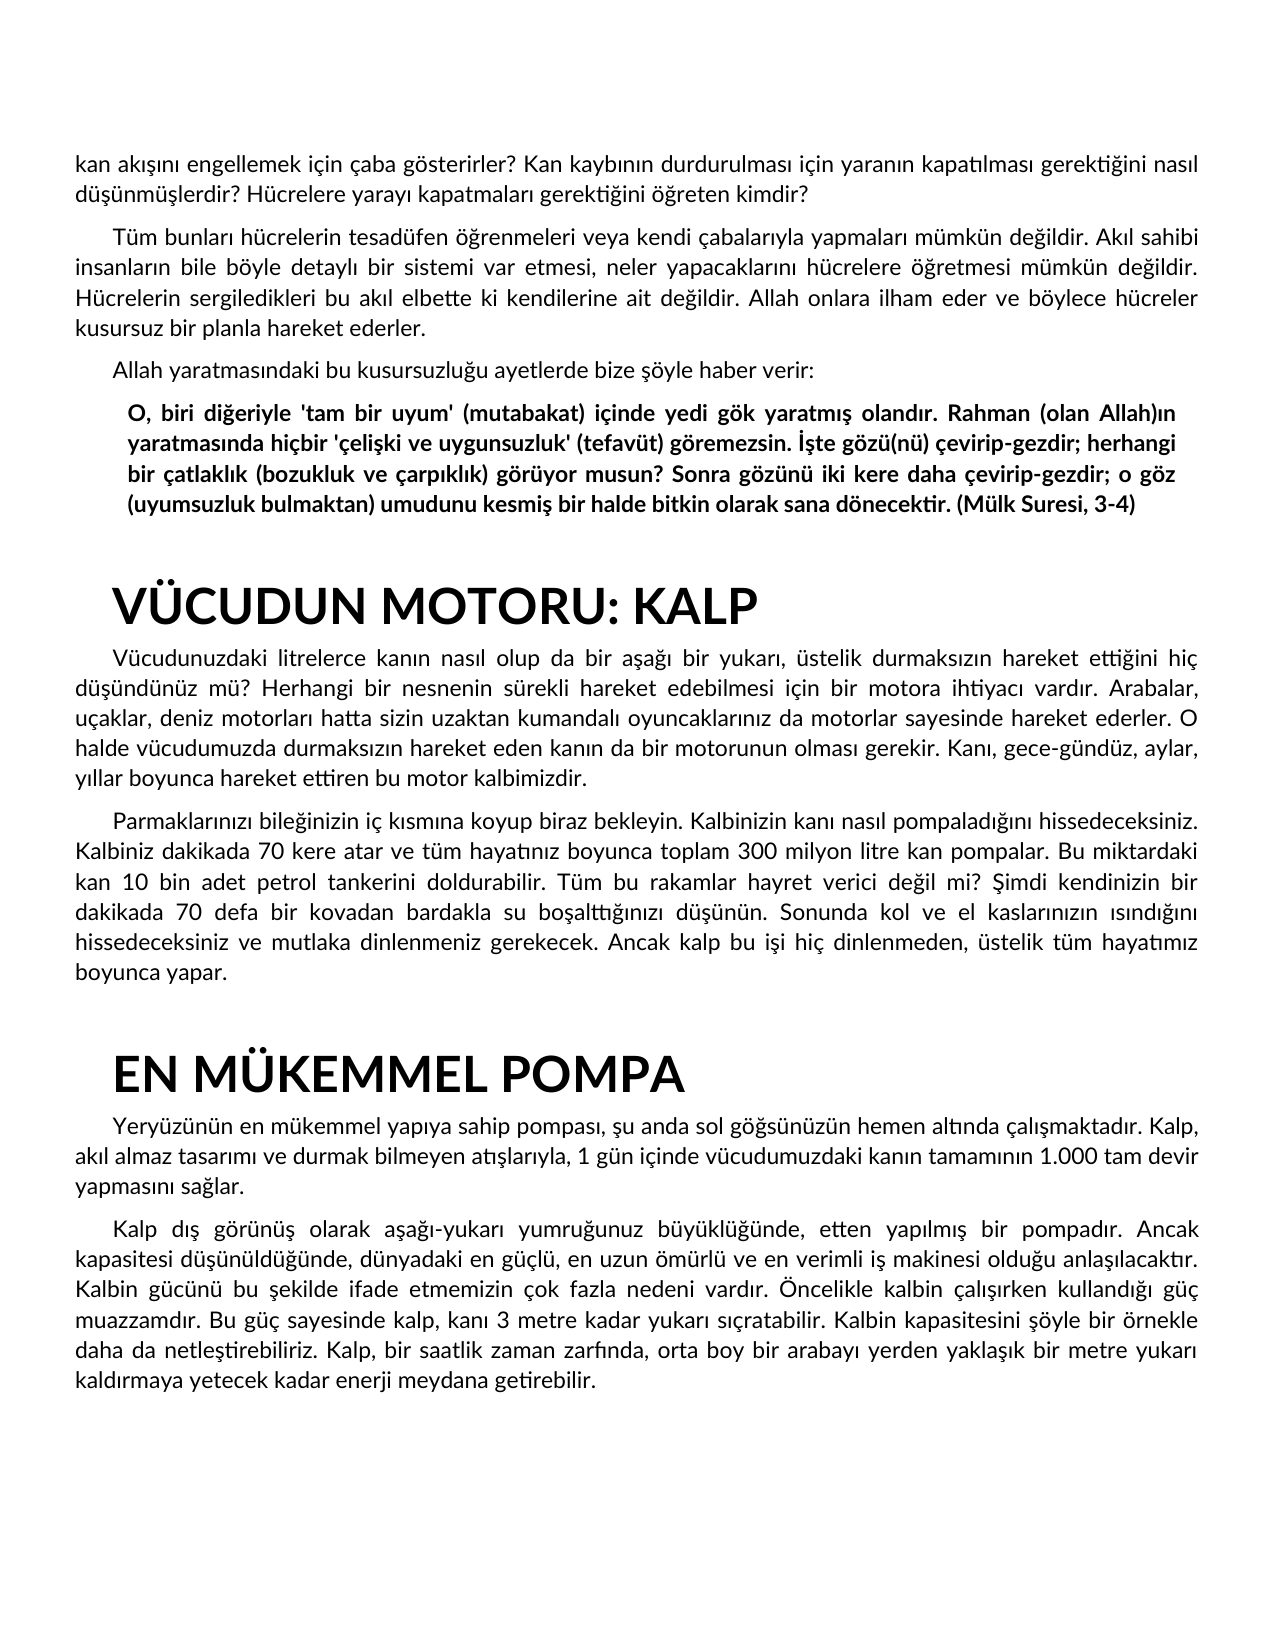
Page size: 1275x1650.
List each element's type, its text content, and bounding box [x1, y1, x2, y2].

text Allah yaratmasındaki bu kusursuzluğu ayetlerde bize şöyle haber verir: [75, 356, 1200, 384]
text Parmaklarınızı bileğinizin iç kısmına koyup biraz bekleyin. Kalbinizin kanı nasıl pompaladığını hissedeceksiniz. Kalbiniz dakikada 70 kere atar ve tüm hayatınız boyunca toplam 300 milyon litre kan pompalar. Bu miktardaki kan 10 bin adet petrol tankerini doldurabilir. Tüm bu rakamlar hayret verici değil mi? Şimdi kendinizin bir dakikada 70 defa bir kovadan bardakla su boşalttığınızı düşünün. Sonunda kol ve el kaslarınızın ısındığını hissedeceksiniz ve mutlaka dinlenmeniz gerekecek. Ancak kalp bu işi hiç dinlenmeden, üstelik tüm hayatımız boyunca yapar. [75, 807, 1200, 985]
subtitle EN MÜKEMMEL POMPA [112, 1043, 1200, 1103]
text Yeryüzünün en mükemmel yapıya sahip pompası, şu anda sol göğsünüzün hemen altında çalışmaktadır. Kalp, akıl almaz tasarımı ve durmak bilmeyen atışlarıyla, 1 gün içinde vücudumuzdaki kanın tamamının 1.000 tam devir yapmasını sağlar. [75, 1112, 1200, 1199]
text O, biri diğeriyle 'tam bir uyum' (mutabakat) içinde yedi gök yaratmış olandır. Rahman (olan Allah)ın yaratmasında hiçbir 'çelişki ve uygunsuzluk' (tefavüt) göremezsin. İşte gözü(nü) çevirip-gezdir; herhangi bir çatlaklık (bozukluk ve çarpıklık) görüyor musun? Sonra gözünü iki kere daha çevirip-gezdir; o göz (uyumsuzluk bulmaktan) umudunu kesmiş bir halde bitkin olarak sana dönecektir. (Mülk Suresi, 3-4) [127, 399, 1177, 517]
text Kalp dış görünüş olarak aşağı-yukarı yumruğunuz büyüklüğünde, etten yapılmış bir pompadır. Ancak kapasitesi düşünüldüğünde, dünyadaki en güçlü, en uzun ömürlü ve en verimli iş makinesi olduğu anlaşılacaktır. Kalbin gücünü bu şekilde ifade etmemizin çok fazla nedeni vardır. Öncelikle kalbin çalışırken kullandığı güç muazzamdır. Bu güç sayesinde kalp, kanı 3 metre kadar yukarı sıçratabilir. Kalbin kapasitesini şöyle bir örnekle daha da netleştirebiliriz. Kalp, bir saatlik zaman zarfında, orta boy bir arabayı yerden yaklaşık bir metre yukarı kaldırmaya yetecek kadar enerji meydana getirebilir. [75, 1215, 1200, 1393]
subtitle VÜCUDUN MOTORU: KALP [112, 575, 1200, 635]
text kan akışını engellemek için çaba gösterirler? Kan kaybının durdurulması için yaranın kapatılması gerektiğini nasıl düşünmüşlerdir? Hücrelere yarayı kapatmaları gerektiğini öğreten kimdir? [75, 150, 1200, 208]
text Tüm bunları hücrelerin tesadüfen öğrenmeleri veya kendi çabalarıyla yapmaları mümkün değildir. Akıl sahibi insanların bile böyle detaylı bir sistemi var etmesi, neler yapacaklarını hücrelere öğretmesi mümkün değildir. Hücrelerin sergiledikleri bu akıl elbette ki kendilerine ait değildir. Allah onlara ilham eder ve böylece hücreler kusursuz bir planla hareket ederler. [75, 223, 1200, 341]
text Vücudunuzdaki litrelerce kanın nasıl olup da bir aşağı bir yukarı, üstelik durmaksızın hareket ettiğini hiç düşündünüz mü? Herhangi bir nesnenin sürekli hareket edebilmesi için bir motora ihtiyacı vardır. Arabalar, uçaklar, deniz motorları hatta sizin uzaktan kumandalı oyuncaklarınız da motorlar sayesinde hareket ederler. O halde vücudumuzda durmaksızın hareket eden kanın da bir motorunun olması gerekir. Kanı, gece-gündüz, aylar, yıllar boyunca hareket ettiren bu motor kalbimizdir. [75, 643, 1200, 792]
